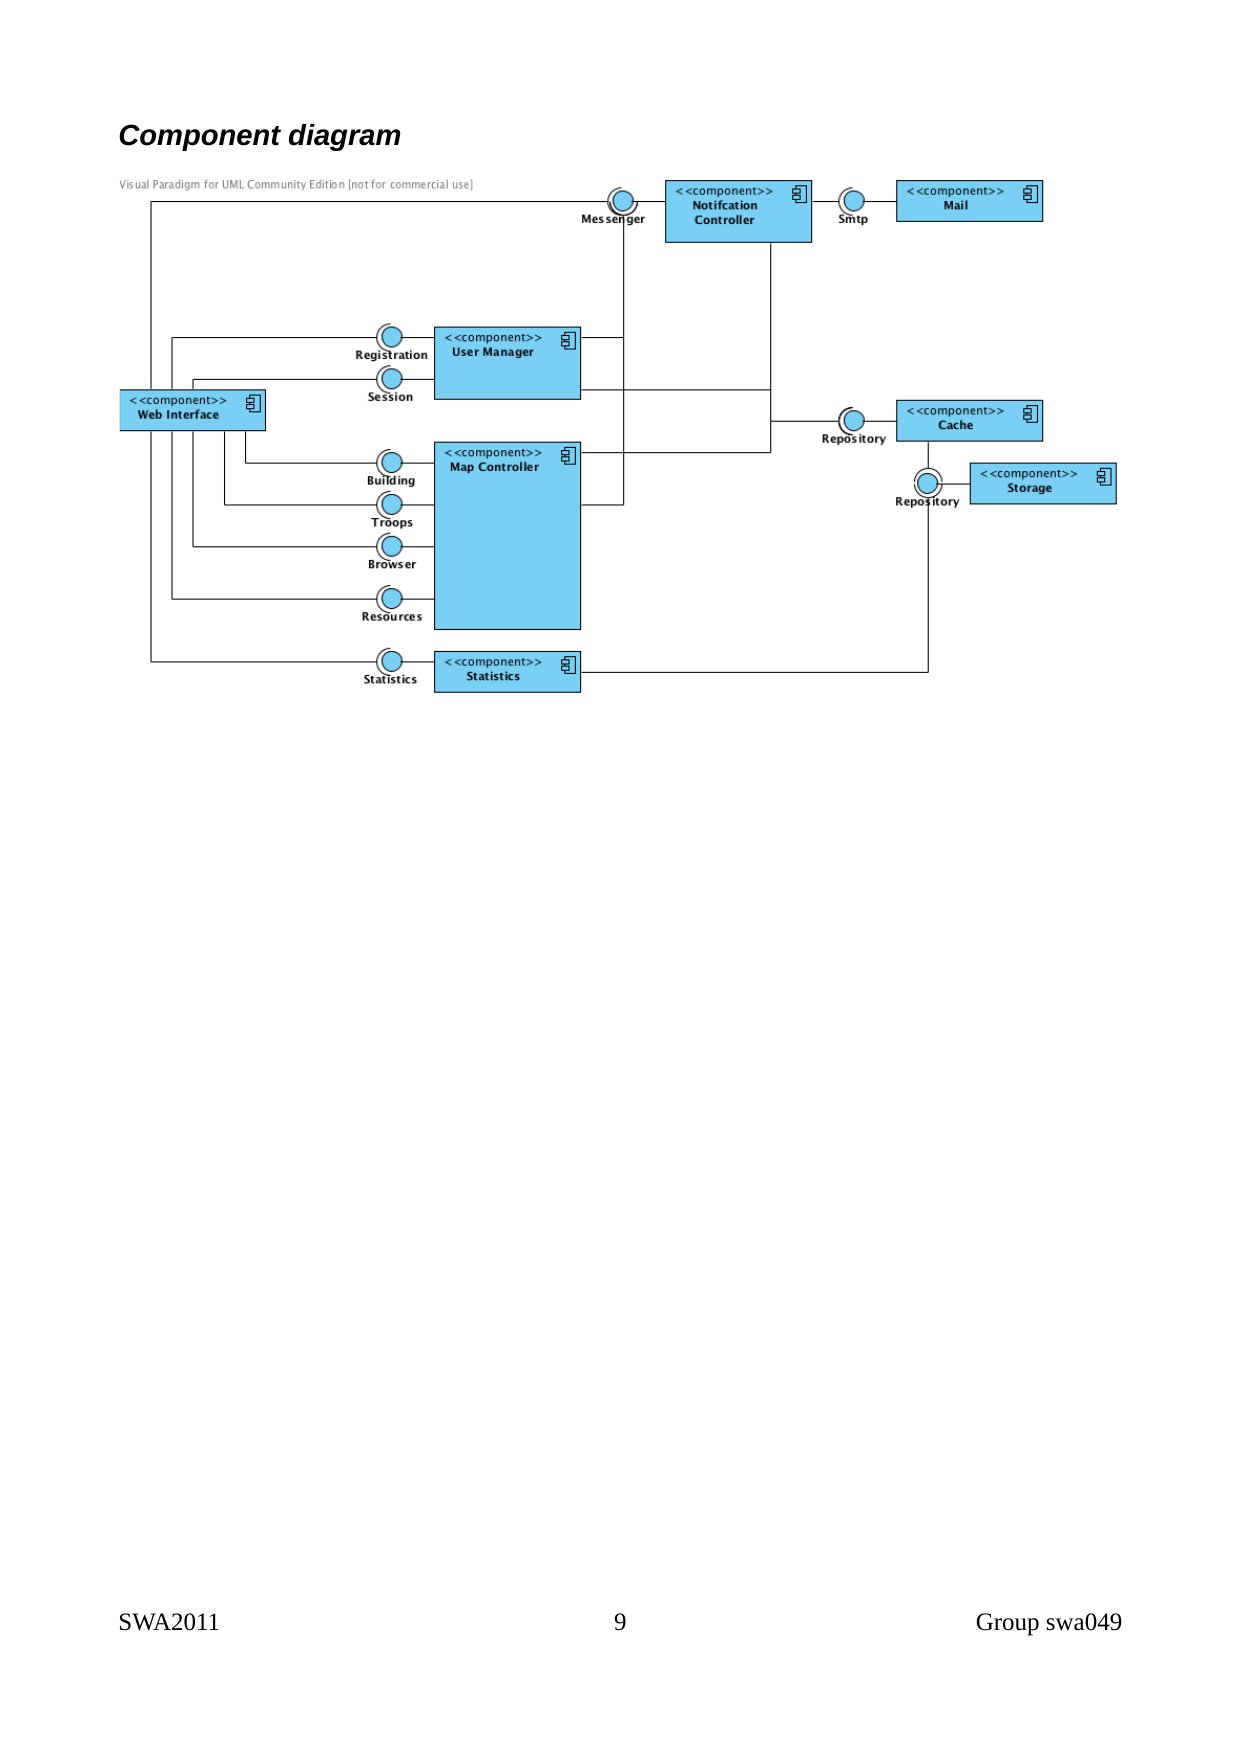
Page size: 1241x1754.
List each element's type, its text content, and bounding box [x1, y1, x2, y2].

picture [119, 178, 1121, 697]
subtitle Component diagram [118, 118, 1122, 152]
